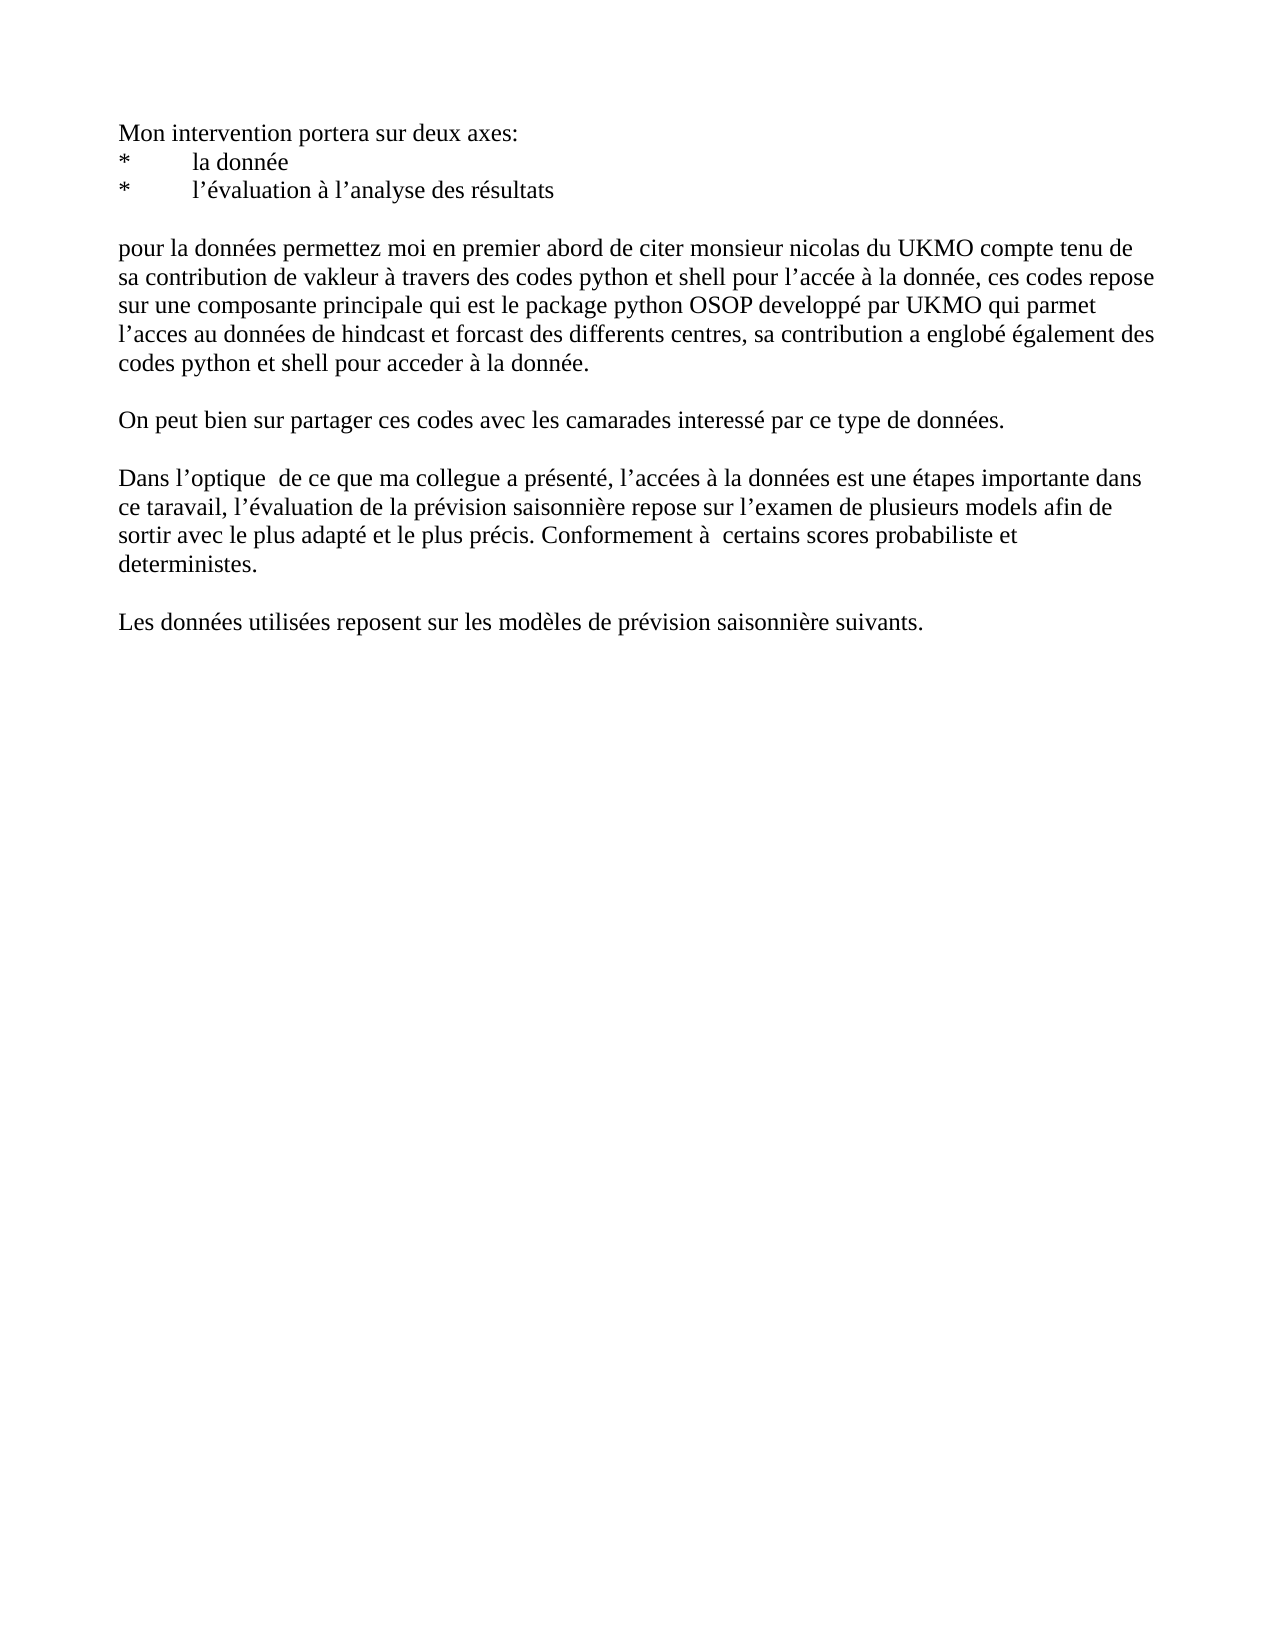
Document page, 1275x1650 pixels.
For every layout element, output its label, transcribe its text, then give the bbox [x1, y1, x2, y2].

text pour la données permettez moi en premier abord de citer monsieur nicolas du UKMO compte tenu de sa contribution de vakleur à travers des codes python et shell pour l’accée à la donnée, ces codes repose sur une composante principale qui est le package python OSOP developpé par UKMO qui parmet l’acces au données de hindcast et forcast des differents centres, sa contribution a englobé également des codes python et shell pour acceder à la donnée. [118, 233, 1157, 377]
text * l’évaluation à l’analyse des résultats [118, 176, 1157, 204]
text On peut bien sur partager ces codes avec les camarades interessé par ce type de données. [118, 406, 1157, 434]
text Les données utilisées reposent sur les modèles de prévision saisonnière suivants. [118, 607, 1157, 636]
text Dans l’optique de ce que ma collegue a présenté, l’accées à la données est une étapes importante dans ce taravail, l’évaluation de la prévision saisonnière repose sur l’examen de plusieurs models afin de sortir avec le plus adapté et le plus précis. Conformement à certains scores probabiliste et deterministes. [118, 463, 1157, 578]
text * la donnée [118, 147, 1157, 176]
text Mon intervention portera sur deux axes: [118, 118, 1157, 147]
